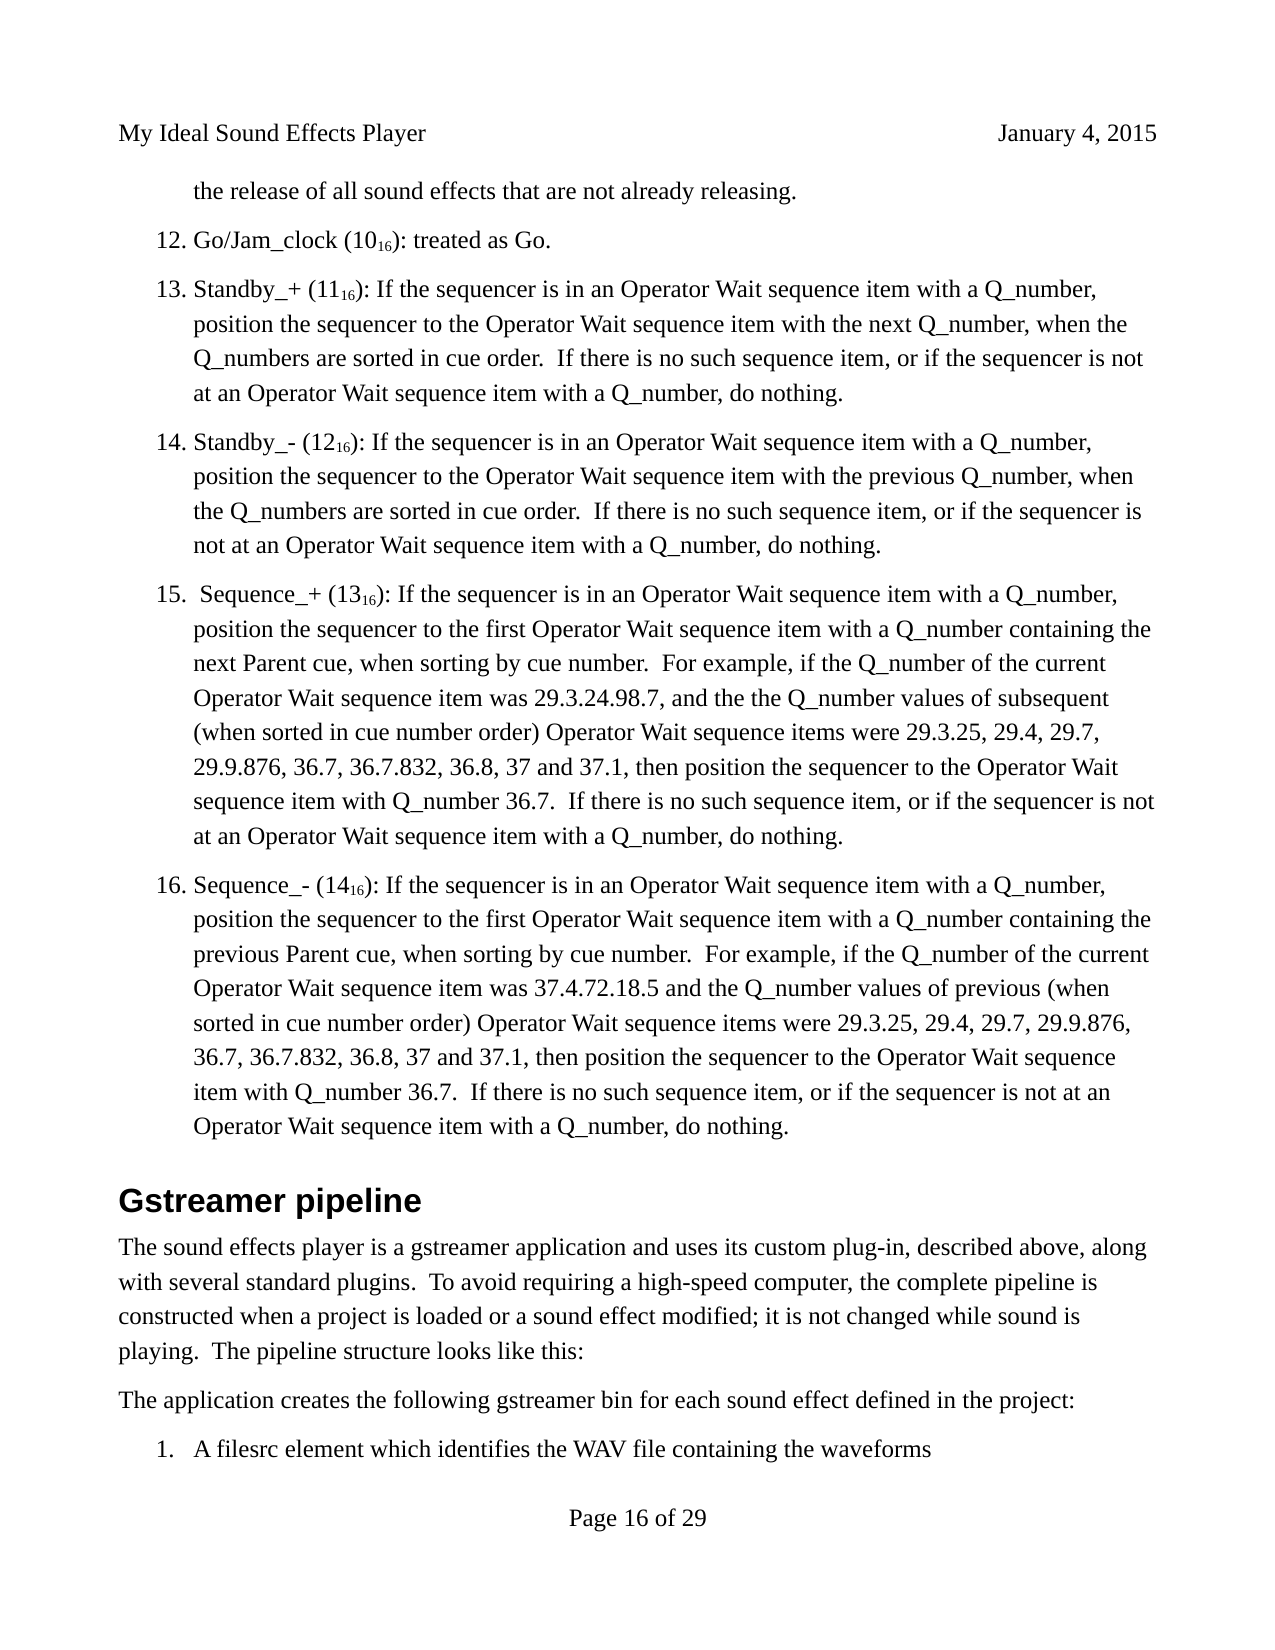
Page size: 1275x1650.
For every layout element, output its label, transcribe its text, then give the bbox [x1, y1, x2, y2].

list Go/Jam_clock (1016): treated as Go. [156, 225, 1157, 254]
text The sound effects player is a gstreamer application and uses its custom plug-in, described above, along with several standard plugins. To avoid requiring a high-speed computer, the complete pipeline is constructed when a project is loaded or a sound effect modified; it is not changed while sound is playing. The pipeline structure looks like this: [118, 1232, 1157, 1364]
list Standby_+ (1116): If the sequencer is in an Operator Wait sequence item with a Q_number, position the sequencer to the Operator Wait sequence item with the next Q_number, when the Q_numbers are sorted in cue order. If there is no such sequence item, or if the sequencer is not at an Operator Wait sequence item with a Q_number, do nothing. [156, 274, 1157, 407]
list A filesrc element which identifies the WAV file containing the waveforms [156, 1434, 1157, 1463]
subtitle Gstreamer pipeline [118, 1181, 1157, 1220]
list Sequence_- (1416): If the sequencer is in an Operator Wait sequence item with a Q_number, position the sequencer to the first Operator Wait sequence item with a Q_number containing the previous Parent cue, when sorting by cue number. For example, if the Q_number of the current Operator Wait sequence item was 37.4.72.18.5 and the Q_number values of previous (when sorted in cue number order) Operator Wait sequence items were 29.3.25, 29.4, 29.7, 29.9.876, 36.7, 36.7.832, 36.8, 37 and 37.1, then position the sequencer to the Operator Wait sequence item with Q_number 36.7. If there is no such sequence item, or if the sequencer is not at an Operator Wait sequence item with a Q_number, do nothing. [156, 870, 1157, 1140]
list Standby_- (1216): If the sequencer is in an Operator Wait sequence item with a Q_number, position the sequencer to the Operator Wait sequence item with the previous Q_number, when the Q_numbers are sorted in cue order. If there is no such sequence item, or if the sequencer is not at an Operator Wait sequence item with a Q_number, do nothing. [156, 427, 1157, 559]
text The application creates the following gstreamer bin for each sound effect defined in the project: [118, 1385, 1157, 1413]
list the release of all sound effects that are not already releasing. [156, 176, 1157, 205]
list Sequence_+ (1316): If the sequencer is in an Operator Wait sequence item with a Q_number, position the sequencer to the first Operator Wait sequence item with a Q_number containing the next Parent cue, when sorting by cue number. For example, if the Q_number of the current Operator Wait sequence item was 29.3.24.98.7, and the the Q_number values of subsequent (when sorted in cue number order) Operator Wait sequence items were 29.3.25, 29.4, 29.7, 29.9.876, 36.7, 36.7.832, 36.8, 37 and 37.1, then position the sequencer to the Operator Wait sequence item with Q_number 36.7. If there is no such sequence item, or if the sequencer is not at an Operator Wait sequence item with a Q_number, do nothing. [156, 579, 1157, 849]
